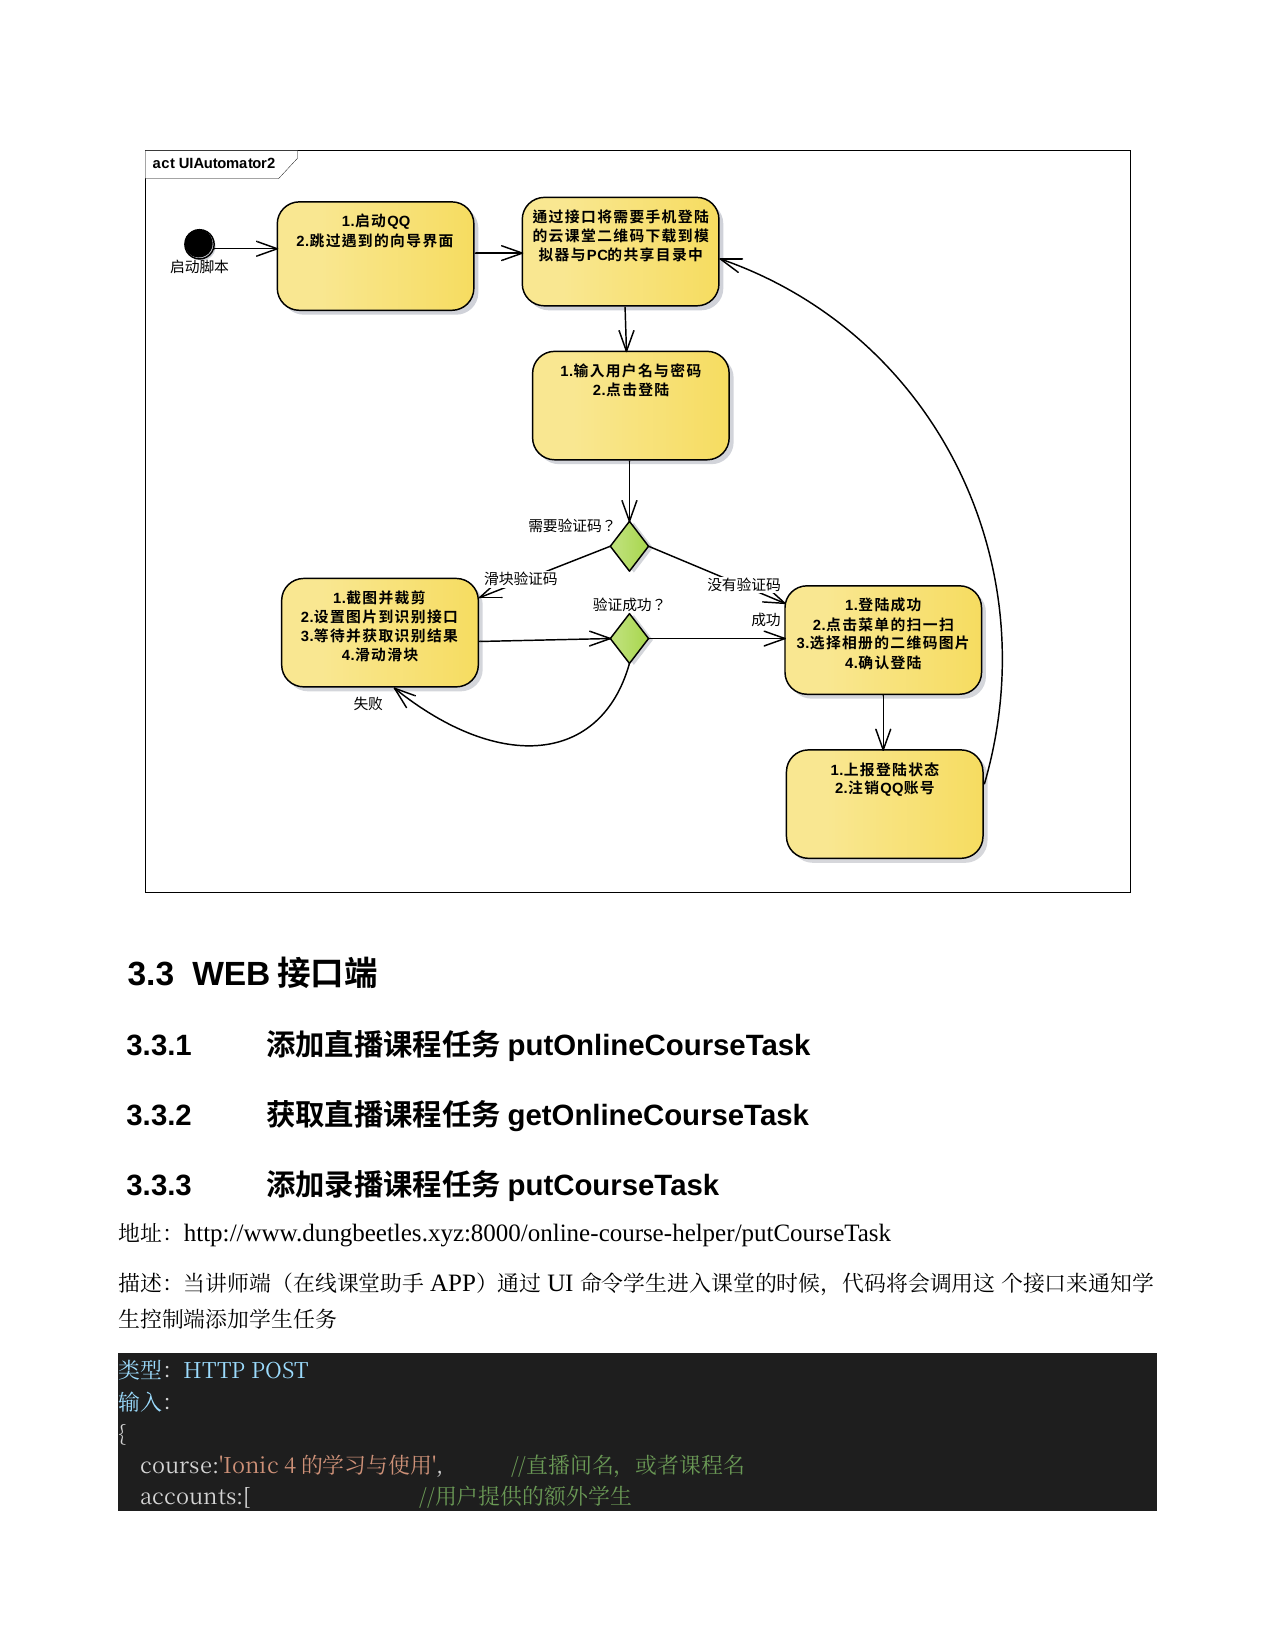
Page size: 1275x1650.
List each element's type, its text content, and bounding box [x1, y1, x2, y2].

subtitle WEB接口端 [118, 946, 1157, 994]
text course:'Ionic 4的学习与使用', //直播间名，或者课程名 [118, 1448, 1157, 1479]
text { [118, 1416, 1157, 1448]
text 类型：HTTP POST [118, 1353, 1157, 1385]
subtitle 添加录播课程任务 putCourseTask [118, 1161, 1157, 1203]
text 输入： [118, 1385, 1157, 1416]
subtitle 获取直播课程任务 getOnlineCourseTask [118, 1091, 1157, 1134]
text 描述：当讲师端（在线课堂助手 APP）通过 UI 命令学生进入课堂的时候，代码将会调用这 个接口来通知学生控制端添加学生任务 [118, 1267, 1157, 1334]
text accounts:[ //用户提供的额外学生 [118, 1479, 1157, 1511]
text 地址：http://www.dungbeetles.xyz:8000/online-course-helper/putCourseTask [118, 1216, 1157, 1247]
subtitle 添加直播课程任务 putOnlineCourseTask [118, 1022, 1157, 1064]
